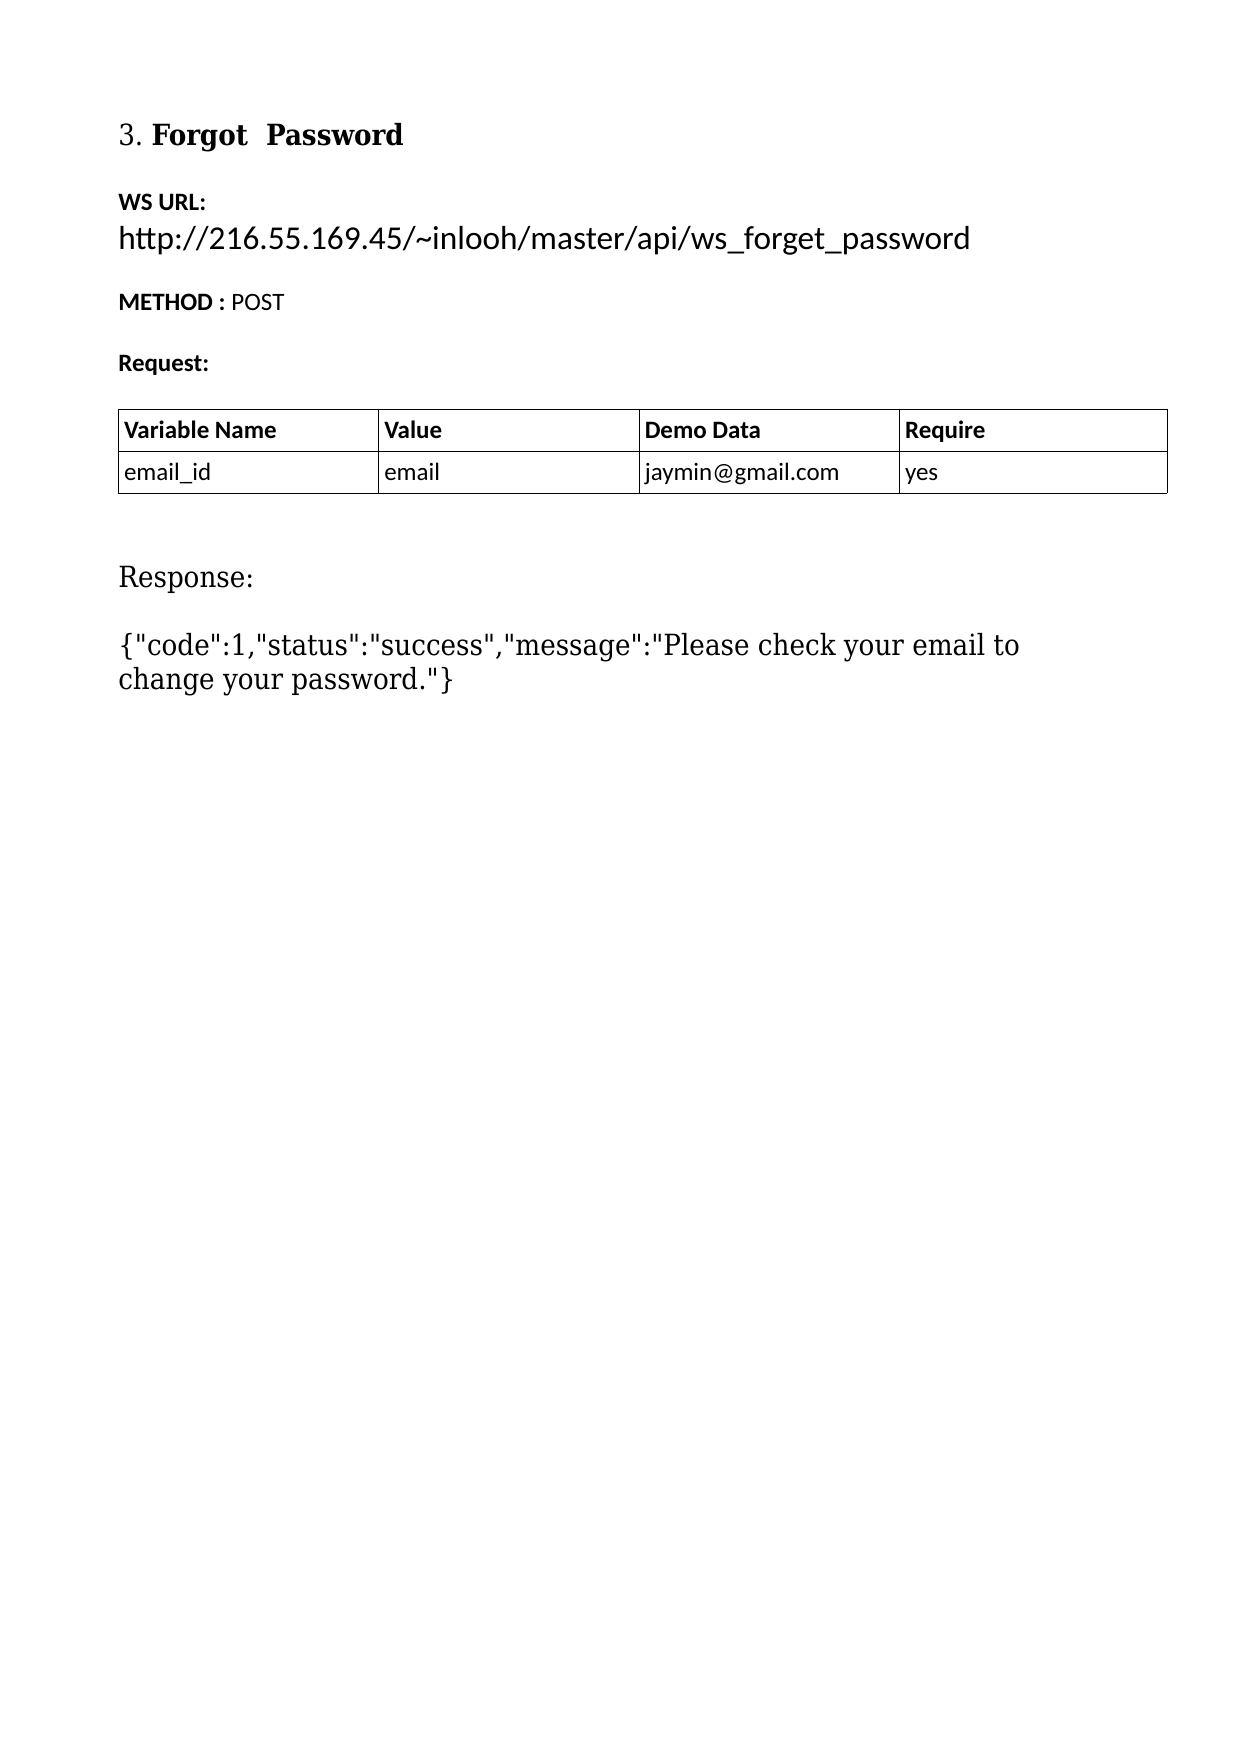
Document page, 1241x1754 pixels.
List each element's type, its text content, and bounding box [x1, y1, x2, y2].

text http://216.55.169.45/~inlooh/master/api/ws_forget_password [118, 217, 1122, 258]
table_cell jaymin@gmail.com [640, 452, 899, 493]
text METHOD : POST [118, 286, 1122, 317]
text 3. Forgot Password WS URL: [118, 118, 1122, 217]
table_header Variable Name [119, 410, 378, 451]
text Response: {"code":1,"status":"success","message":"Please check your email to change your password."} [118, 561, 1122, 696]
table_header Value [379, 410, 639, 451]
table_header Demo Data [640, 410, 899, 451]
table_cell email_id [119, 452, 378, 493]
table_cell email [379, 452, 639, 493]
table_cell yes [900, 452, 1167, 493]
table_header Require [900, 410, 1167, 451]
text Request: [118, 347, 1122, 378]
